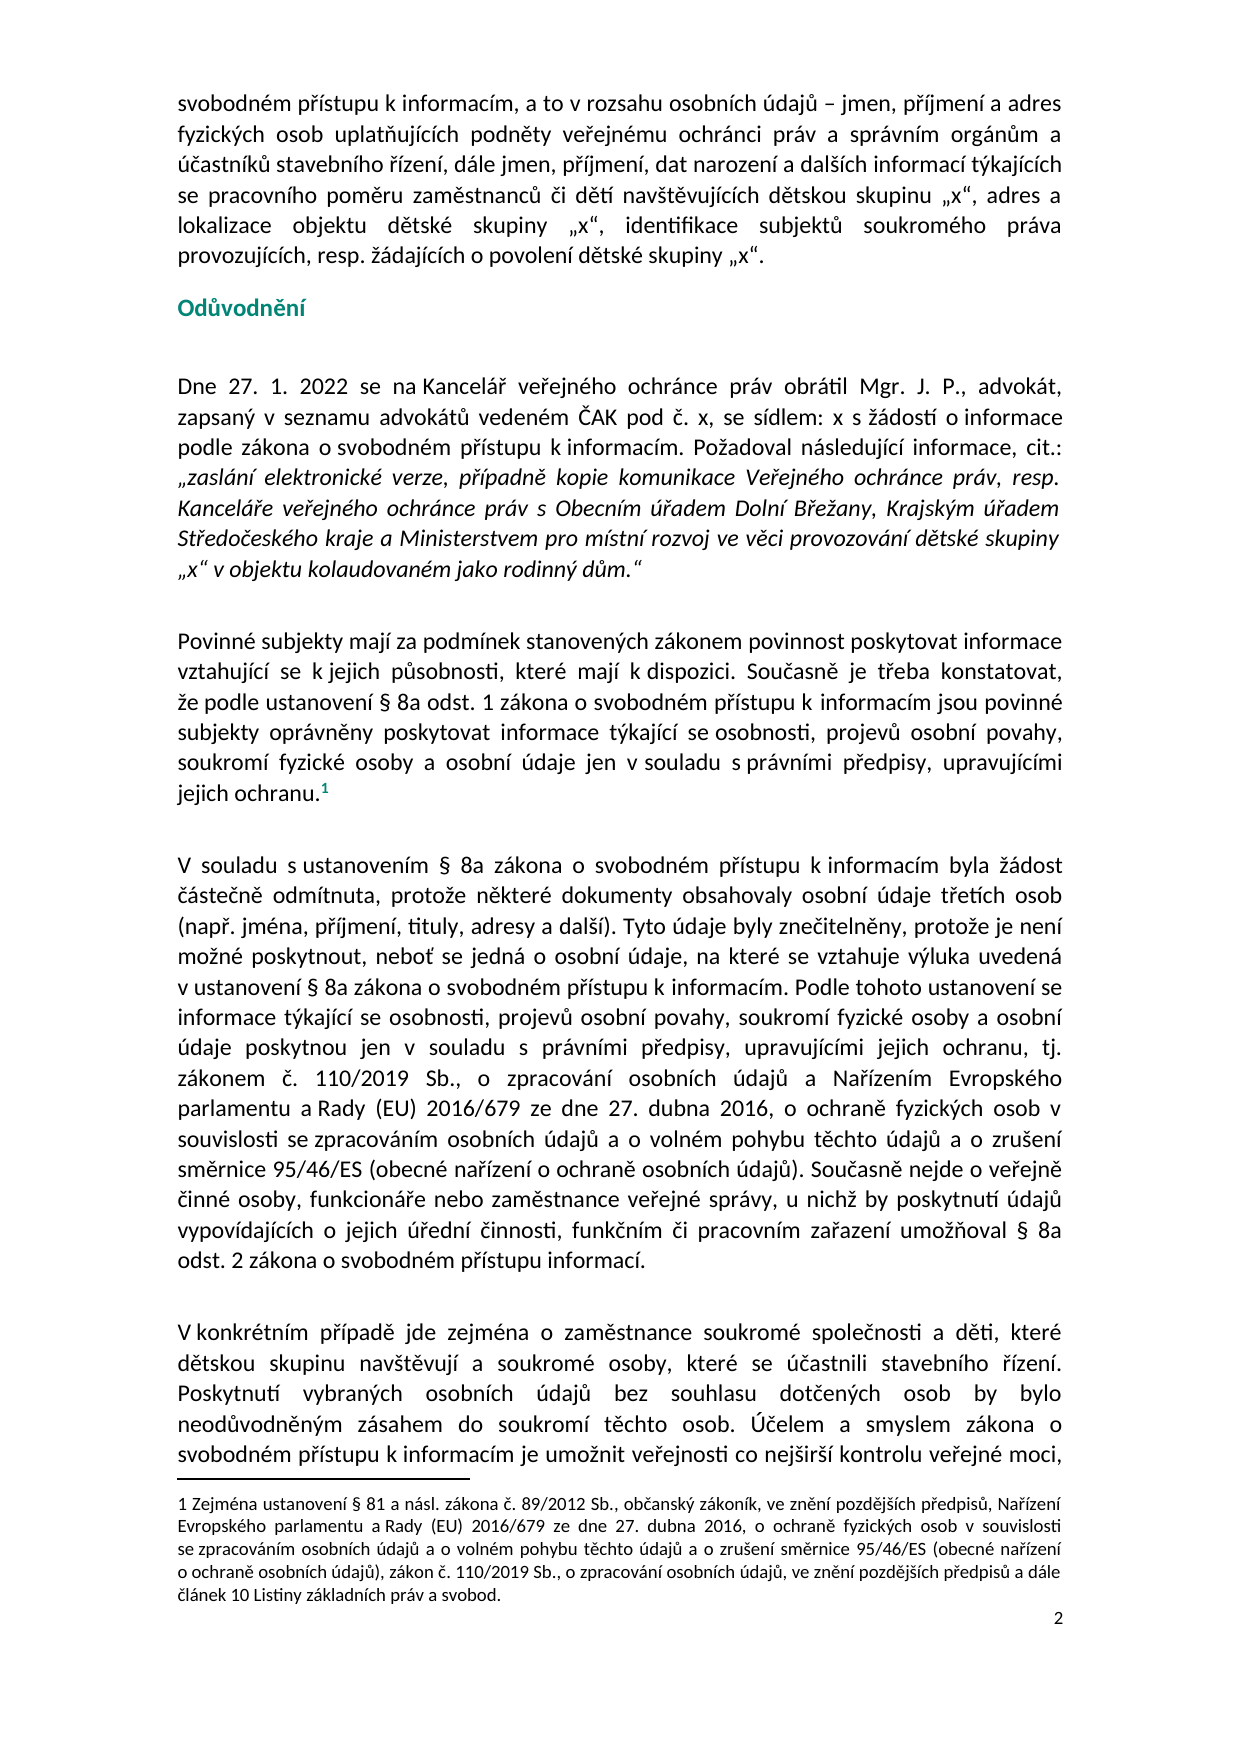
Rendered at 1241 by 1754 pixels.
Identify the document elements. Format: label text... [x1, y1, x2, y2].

subtitle Odůvodnění [177, 292, 1063, 322]
text Zejména ustanovení § 81 a násl. zákona č. 89/2012 Sb., občanský zákoník, ve znění pozdějších předpisů, Nařízení Evropského parlamentu a Rady (EU) 2016/679 ze dne 27. dubna 2016, o ochraně fyzických osob v souvislosti se zpracováním osobních údajů a o volném pohybu těchto údajů a o zrušení směrnice 95/46/ES (obecné nařízení o ochraně osobních údajů), zákon č. 110/2019 Sb., o zpracování osobních údajů, ve znění pozdějších předpisů a dále článek 10 Listiny základních práv a svobod. [177, 1492, 1063, 1606]
text Povinné subjekty mají za podmínek stanovených zákonem povinnost poskytovat informace vztahující se k jejich působnosti, které mají k dispozici. Současně je třeba konstatovat, že podle ustanovení § 8a odst. 1 zákona o svobodném přístupu k informacím jsou povinné subjekty oprávněny poskytovat informace týkající se osobnosti, projevů osobní povahy, soukromí fyzické osoby a osobní údaje jen v souladu s právními předpisy, upravujícími jejich ochranu. [177, 626, 1063, 807]
text V konkrétním případě jde zejména o zaměstnance soukromé společnosti a děti, které dětskou skupinu navštěvují a soukromé osoby, které se účastnili stavebního řízení. Poskytnutí vybraných osobních údajů bez souhlasu dotčených osob by bylo neodůvodněným zásahem do soukromí těchto osob. Účelem a smyslem zákona o svobodném přístupu k informacím je umožnit veřejnosti co nejširší kontrolu veřejné moci, [177, 1317, 1063, 1468]
text V souladu s ustanovením § 8a zákona o svobodném přístupu k informacím byla žádost částečně odmítnuta, protože některé dokumenty obsahovaly osobní údaje třetích osob (např. jména, příjmení, tituly, adresy a další). Tyto údaje byly znečitelněny, protože je není možné poskytnout, neboť se jedná o osobní údaje, na které se vztahuje výluka uvedená v ustanovení § 8a zákona o svobodném přístupu k informacím. Podle tohoto ustanovení se informace týkající se osobnosti, projevů osobní povahy, soukromí fyzické osoby a osobní údaje poskytnou jen v souladu s právními předpisy, upravujícími jejich ochranu, tj. zákonem č. 110/2019 Sb., o zpracování osobních údajů a Nařízením Evropského parlamentu a Rady (EU) 2016/679 ze dne 27. dubna 2016, o ochraně fyzických osob v souvislosti se zpracováním osobních údajů a o volném pohybu těchto údajů a o zrušení směrnice 95/46/ES (obecné nařízení o ochraně osobních údajů). Současně nejde o veřejně činné osoby, funkcionáře nebo zaměstnance veřejné správy, u nichž by poskytnutí údajů vypovídajících o jejich úřední činnosti, funkčním či pracovním zařazení umožňoval § 8a odst. 2 zákona o svobodném přístupu informací. [177, 850, 1063, 1275]
text svobodném přístupu k informacím, a to v rozsahu osobních údajů – jmen, příjmení a adres fyzických osob uplatňujících podněty veřejnému ochránci práv a správním orgánům a účastníků stavebního řízení, dále jmen, příjmení, dat narození a dalších informací týkajících se pracovního poměru zaměstnanců či dětí navštěvujících dětskou skupinu „x“, adres a lokalizace objektu dětské skupiny „x“, identifikace subjektů soukromého práva provozujících, resp. žádajících o povolení dětské skupiny „x“. [177, 88, 1063, 270]
text Dne 27. 1. 2022 se na Kancelář veřejného ochránce práv obrátil Mgr. J. P., advokát, zapsaný v seznamu advokátů vedeném ČAK pod č. x, se sídlem: x s žádostí o informace podle zákona o svobodném přístupu k informacím. Požadoval následující informace, cit.: „zaslání elektronické verze, případně kopie komunikace Veřejného ochránce práv, resp. Kanceláře veřejného ochránce práv s Obecním úřadem Dolní Břežany, Krajským úřadem Středočeského kraje a Ministerstvem pro místní rozvoj ve věci provozování dětské skupiny „x“ v objektu kolaudovaném jako rodinný dům.“ [177, 371, 1063, 583]
